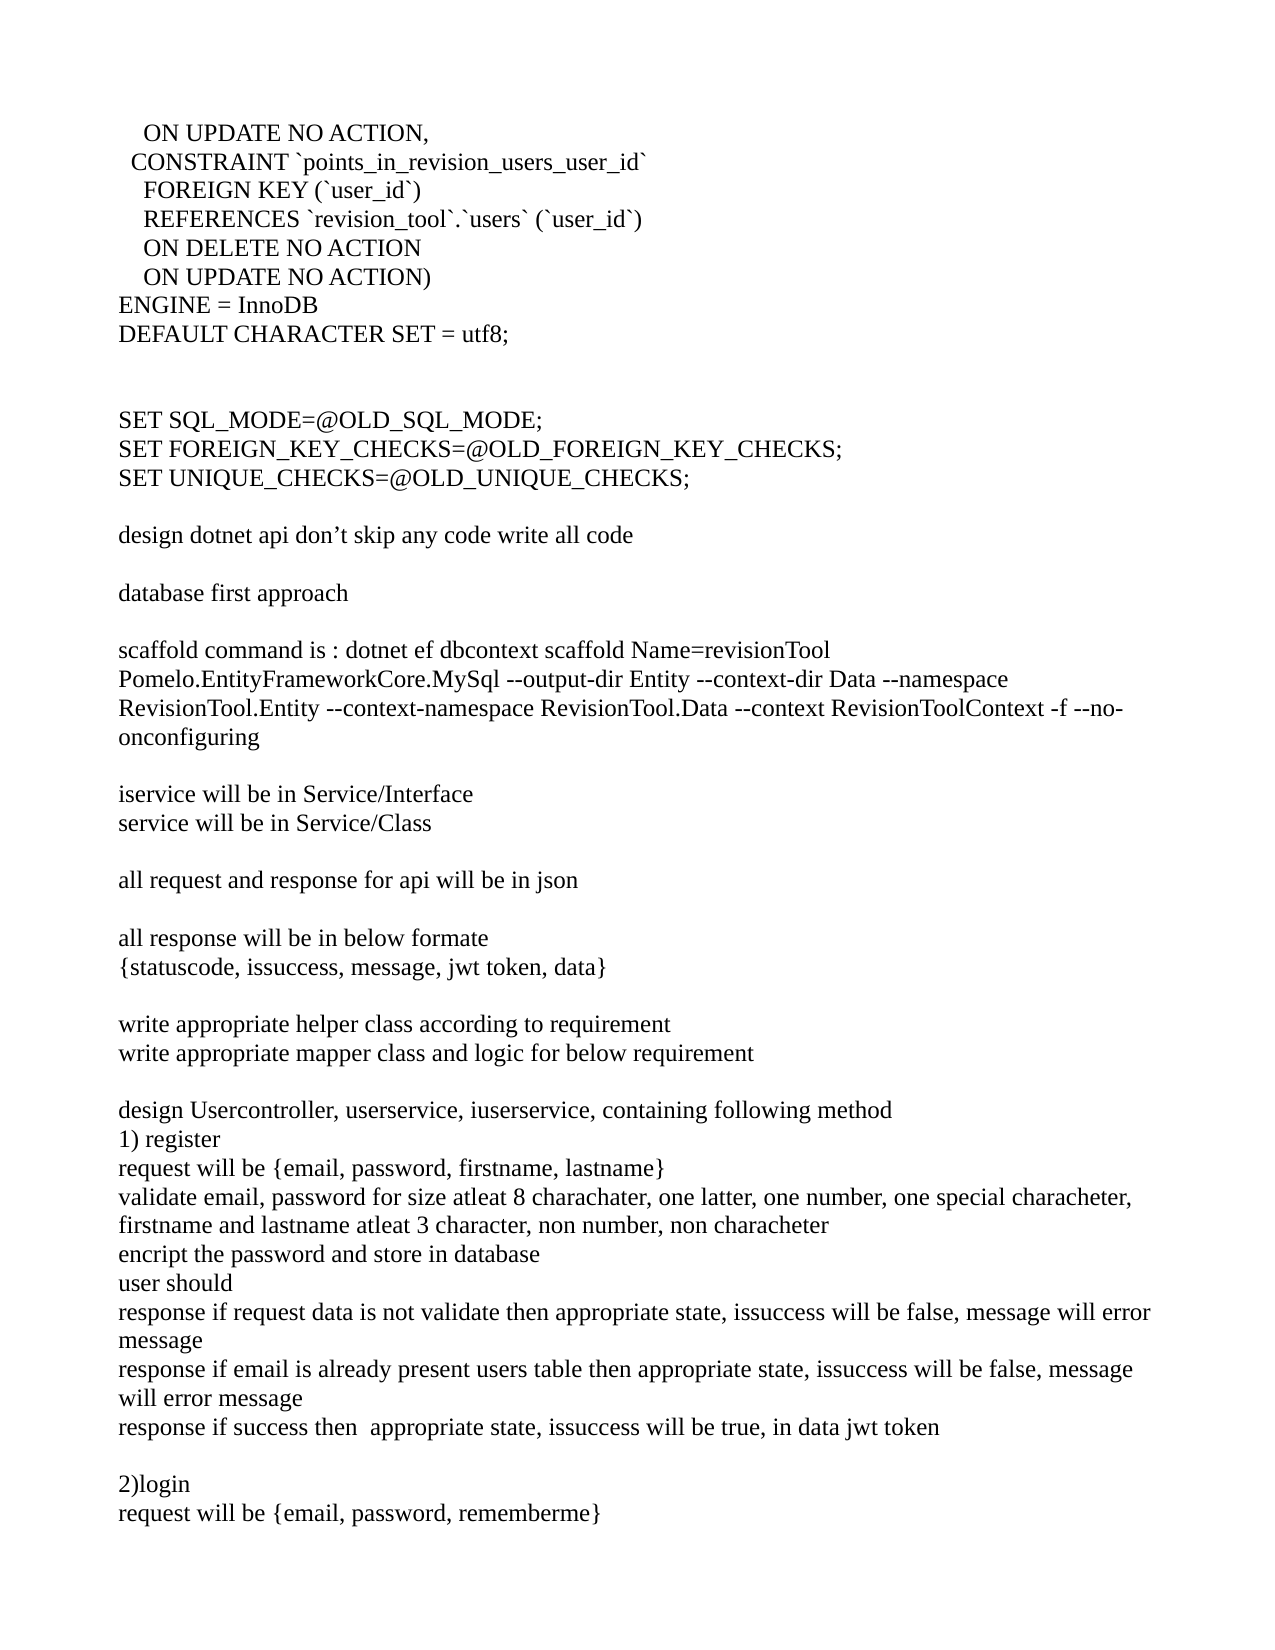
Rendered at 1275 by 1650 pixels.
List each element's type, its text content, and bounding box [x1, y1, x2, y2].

text ON UPDATE NO ACTION, [118, 118, 1157, 147]
text ON DELETE NO ACTION [118, 233, 1157, 262]
text response if request data is not validate then appropriate state, issuccess will be false, message will error message [118, 1297, 1157, 1354]
text {statuscode, issuccess, message, jwt token, data} [118, 952, 1157, 981]
text request will be {email, password, firstname, lastname} [118, 1153, 1157, 1182]
text design dotnet api don’t skip any code write all code [118, 521, 1157, 549]
text all request and response for api will be in json [118, 866, 1157, 894]
text write appropriate helper class according to requirement [118, 1009, 1157, 1038]
text SET FOREIGN_KEY_CHECKS=@OLD_FOREIGN_KEY_CHECKS; [118, 434, 1157, 463]
text REFERENCES `revision_tool`.`users` (`user_id`) [118, 204, 1157, 233]
text SET SQL_MODE=@OLD_SQL_MODE; [118, 406, 1157, 434]
text DEFAULT CHARACTER SET = utf8; [118, 319, 1157, 348]
text response if success then appropriate state, issuccess will be true, in data jwt token [118, 1412, 1157, 1441]
text scaffold command is : dotnet ef dbcontext scaffold Name=revisionTool Pomelo.EntityFrameworkCore.MySql --output-dir Entity --context-dir Data --namespace RevisionTool.Entity --context-namespace RevisionTool.Data --context RevisionToolContext -f --no-onconfiguring [118, 636, 1157, 751]
text 1) register [118, 1124, 1157, 1153]
text write appropriate mapper class and logic for below requirement [118, 1038, 1157, 1067]
text iservice will be in Service/Interface [118, 779, 1157, 808]
text all response will be in below formate [118, 923, 1157, 952]
text SET UNIQUE_CHECKS=@OLD_UNIQUE_CHECKS; [118, 463, 1157, 492]
text user should [118, 1268, 1157, 1297]
text ENGINE = InnoDB [118, 291, 1157, 319]
text validate email, password for size atleat 8 charachater, one latter, one number, one special characheter, firstname and lastname atleat 3 character, non number, non characheter [118, 1182, 1157, 1239]
text response if email is already present users table then appropriate state, issuccess will be false, message will error message [118, 1354, 1157, 1412]
text request will be {email, password, rememberme} [118, 1498, 1157, 1527]
text service will be in Service/Class [118, 808, 1157, 837]
text CONSTRAINT `points_in_revision_users_user_id` [118, 147, 1157, 176]
text 2)login [118, 1469, 1157, 1498]
text FOREIGN KEY (`user_id`) [118, 176, 1157, 204]
text database first approach [118, 578, 1157, 607]
text design Usercontroller, userservice, iuserservice, containing following method [118, 1096, 1157, 1124]
text ON UPDATE NO ACTION) [118, 262, 1157, 291]
text encript the password and store in database [118, 1239, 1157, 1268]
